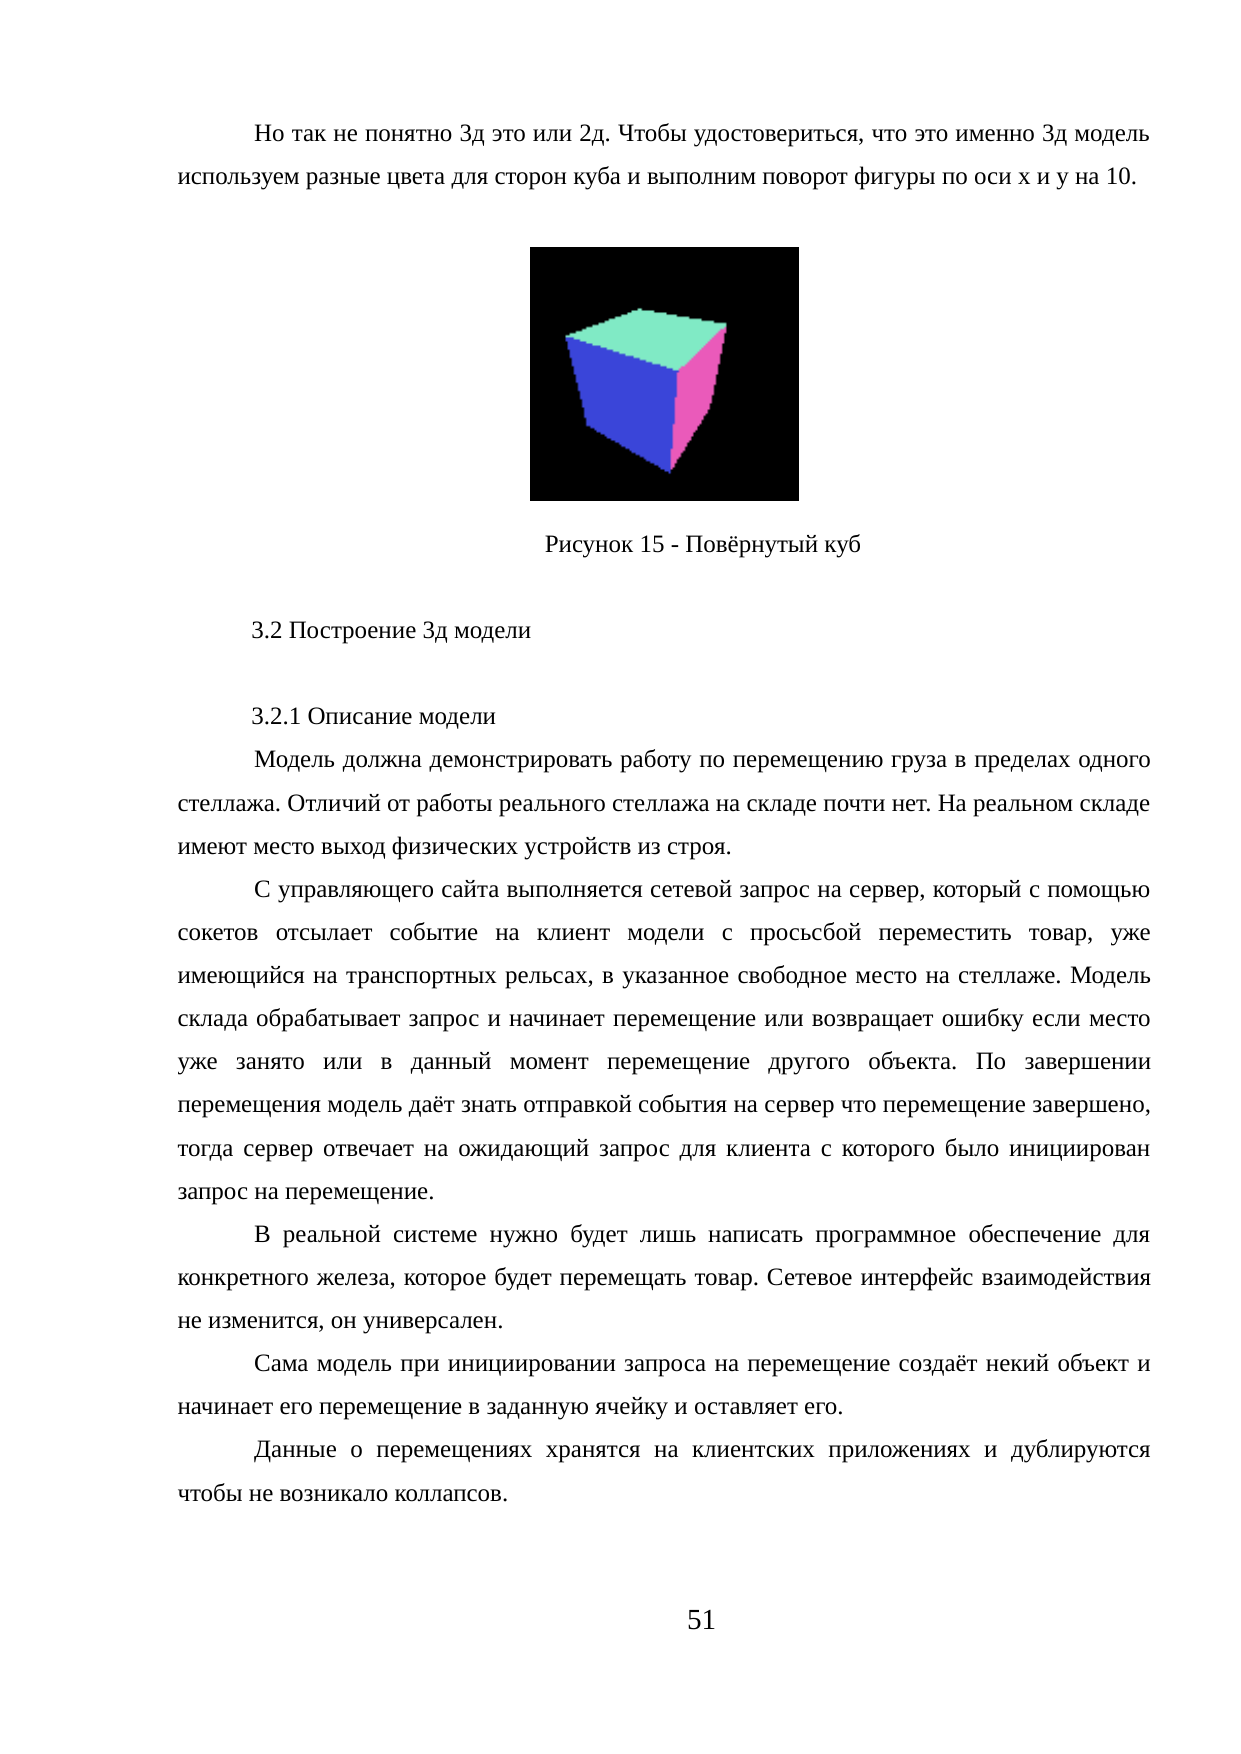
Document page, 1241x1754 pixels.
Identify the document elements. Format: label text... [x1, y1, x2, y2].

text Рисунок 15 - Повёрнутый куб [177, 247, 1152, 558]
text С управляющего сайта выполняется сетевой запрос на сервер, который с помощью сокетов отсылает событие на клиент модели с просьсбой переместить товар, уже имеющийся на транспортных рельсах, в указанное свободное место на стеллаже. Модель склада обрабатывает запрос и начинает перемещение или возвращает ошибку если место уже занято или в данный момент перемещение другого объекта. По завершении перемещения модель даёт знать отправкой события на сервер что перемещение завершено, тогда сервер отвечает на ожидающий запрос для клиента с которого было инициирован запрос на перемещение. [177, 874, 1152, 1204]
text Сама модель при инициировании запроса на перемещение создаёт некий объект и начинает его перемещение в заданную ячейку и оставляет его. [177, 1348, 1152, 1420]
text Но так не понятно 3д это или 2д. Чтобы удостовериться, что это именно 3д модель используем разные цвета для сторон куба и выполним поворот фигуры по оси x и y на 10. [177, 118, 1152, 190]
picture [530, 247, 799, 501]
text В реальной системе нужно будет лишь написать программное обеспечение для конкретного железа, которое будет перемещать товар. Сетевое интерфейс взаимодействия не изменится, он универсален. [177, 1219, 1152, 1334]
subtitle 3.2 Построение 3д модели [177, 615, 1152, 644]
text Данные о перемещениях хранятся на клиентских приложениях и дублируются чтобы не возникало коллапсов. [177, 1434, 1152, 1506]
subtitle 3.2.1 Описание модели [177, 701, 1152, 730]
text Модель должна демонстрировать работу по перемещению груза в пределах одного стеллажа. Отличий от работы реального стеллажа на складе почти нет. На реальном складе имеют место выход физических устройств из строя. [177, 744, 1152, 859]
